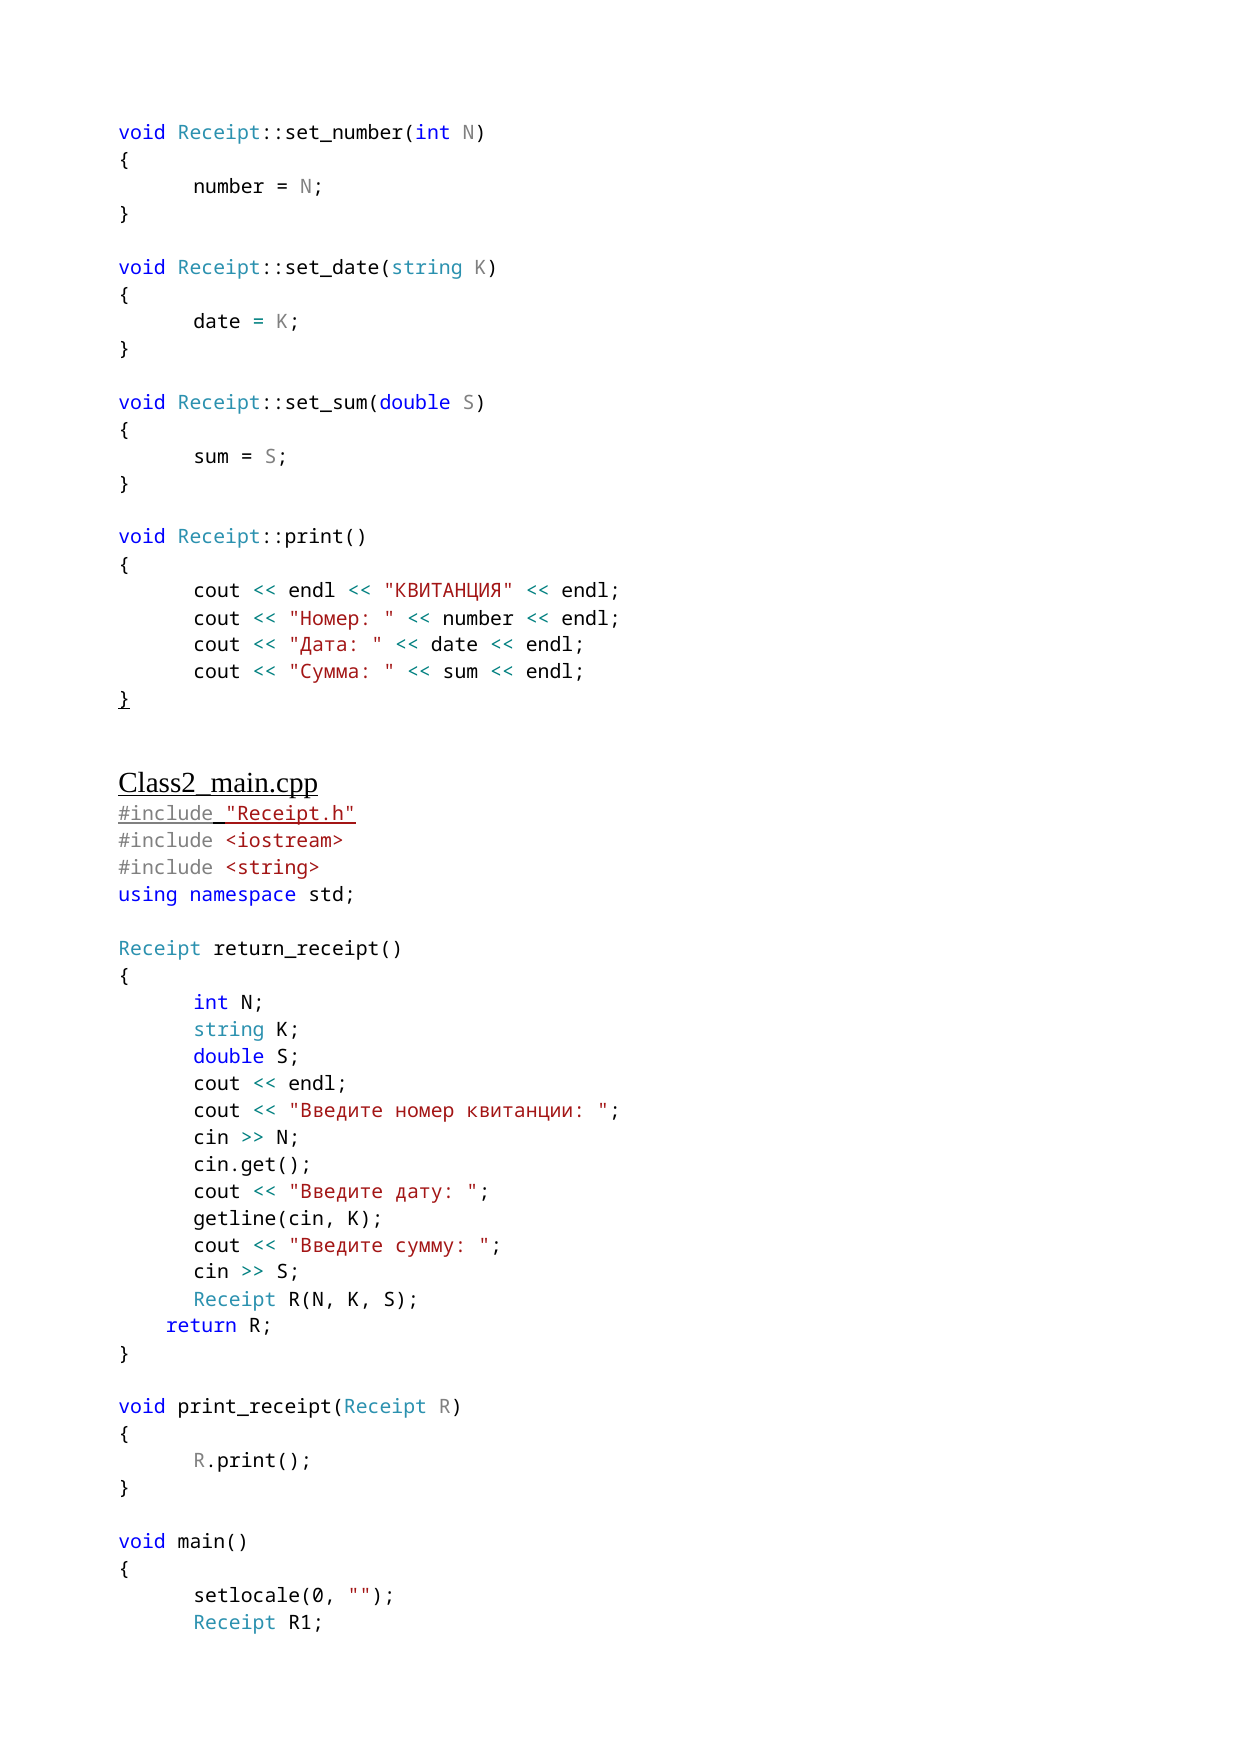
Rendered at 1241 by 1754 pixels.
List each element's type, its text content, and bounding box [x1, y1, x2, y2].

text { [118, 550, 1122, 577]
text Receipt return_receipt() [118, 934, 1122, 961]
text R.print(); [118, 1447, 1122, 1474]
text #include "Receipt.h" [118, 799, 1122, 826]
text void main() [118, 1528, 1122, 1554]
text cout << endl; [118, 1069, 1122, 1096]
text cout << "Введите дату: "; [118, 1177, 1122, 1204]
text void print_receipt(Receipt R) [118, 1393, 1122, 1420]
text Receipt R(N, K, S); [118, 1285, 1122, 1312]
text Class2_main.cpp [118, 766, 1122, 799]
text setlocale(0, ""); [118, 1582, 1122, 1608]
text } [118, 334, 1122, 361]
text string K; [118, 1015, 1122, 1042]
text cin.get(); [118, 1150, 1122, 1177]
text cout << "Введите номер квитанции: "; [118, 1096, 1122, 1123]
text } [118, 685, 1122, 712]
text void Receipt::set_sum(double S) [118, 388, 1122, 415]
text #include <string> [118, 853, 1122, 880]
text cin >> N; [118, 1123, 1122, 1150]
text getline(cin, K); [118, 1204, 1122, 1231]
text void Receipt::set_date(string K) [118, 253, 1122, 280]
text sum = S; [118, 442, 1122, 469]
text double S; [118, 1042, 1122, 1069]
text cout << "Введите сумму: "; [118, 1231, 1122, 1258]
text cout << "Номер: " << number << endl; [118, 604, 1122, 631]
text { [118, 1420, 1122, 1447]
text { [118, 1554, 1122, 1582]
text { [118, 280, 1122, 307]
text { [118, 415, 1122, 442]
text } [118, 1474, 1122, 1501]
text number = N; [118, 172, 1122, 199]
text { [118, 145, 1122, 172]
text { [118, 961, 1122, 988]
text } [118, 1339, 1122, 1366]
text } [118, 469, 1122, 496]
text } [118, 199, 1122, 226]
text cout << "Сумма: " << sum << endl; [118, 658, 1122, 685]
text #include <iostream> [118, 826, 1122, 853]
text cin >> S; [118, 1258, 1122, 1285]
text return R; [118, 1312, 1122, 1339]
text using namespace std; [118, 880, 1122, 907]
text int N; [118, 988, 1122, 1015]
text void Receipt::set_number(int N) [118, 118, 1122, 145]
text cout << endl << "КВИТАНЦИЯ" << endl; [118, 577, 1122, 604]
text void Receipt::print() [118, 523, 1122, 550]
text date = K; [118, 307, 1122, 334]
text Receipt R1; [118, 1608, 1122, 1636]
text cout << "Дата: " << date << endl; [118, 631, 1122, 658]
